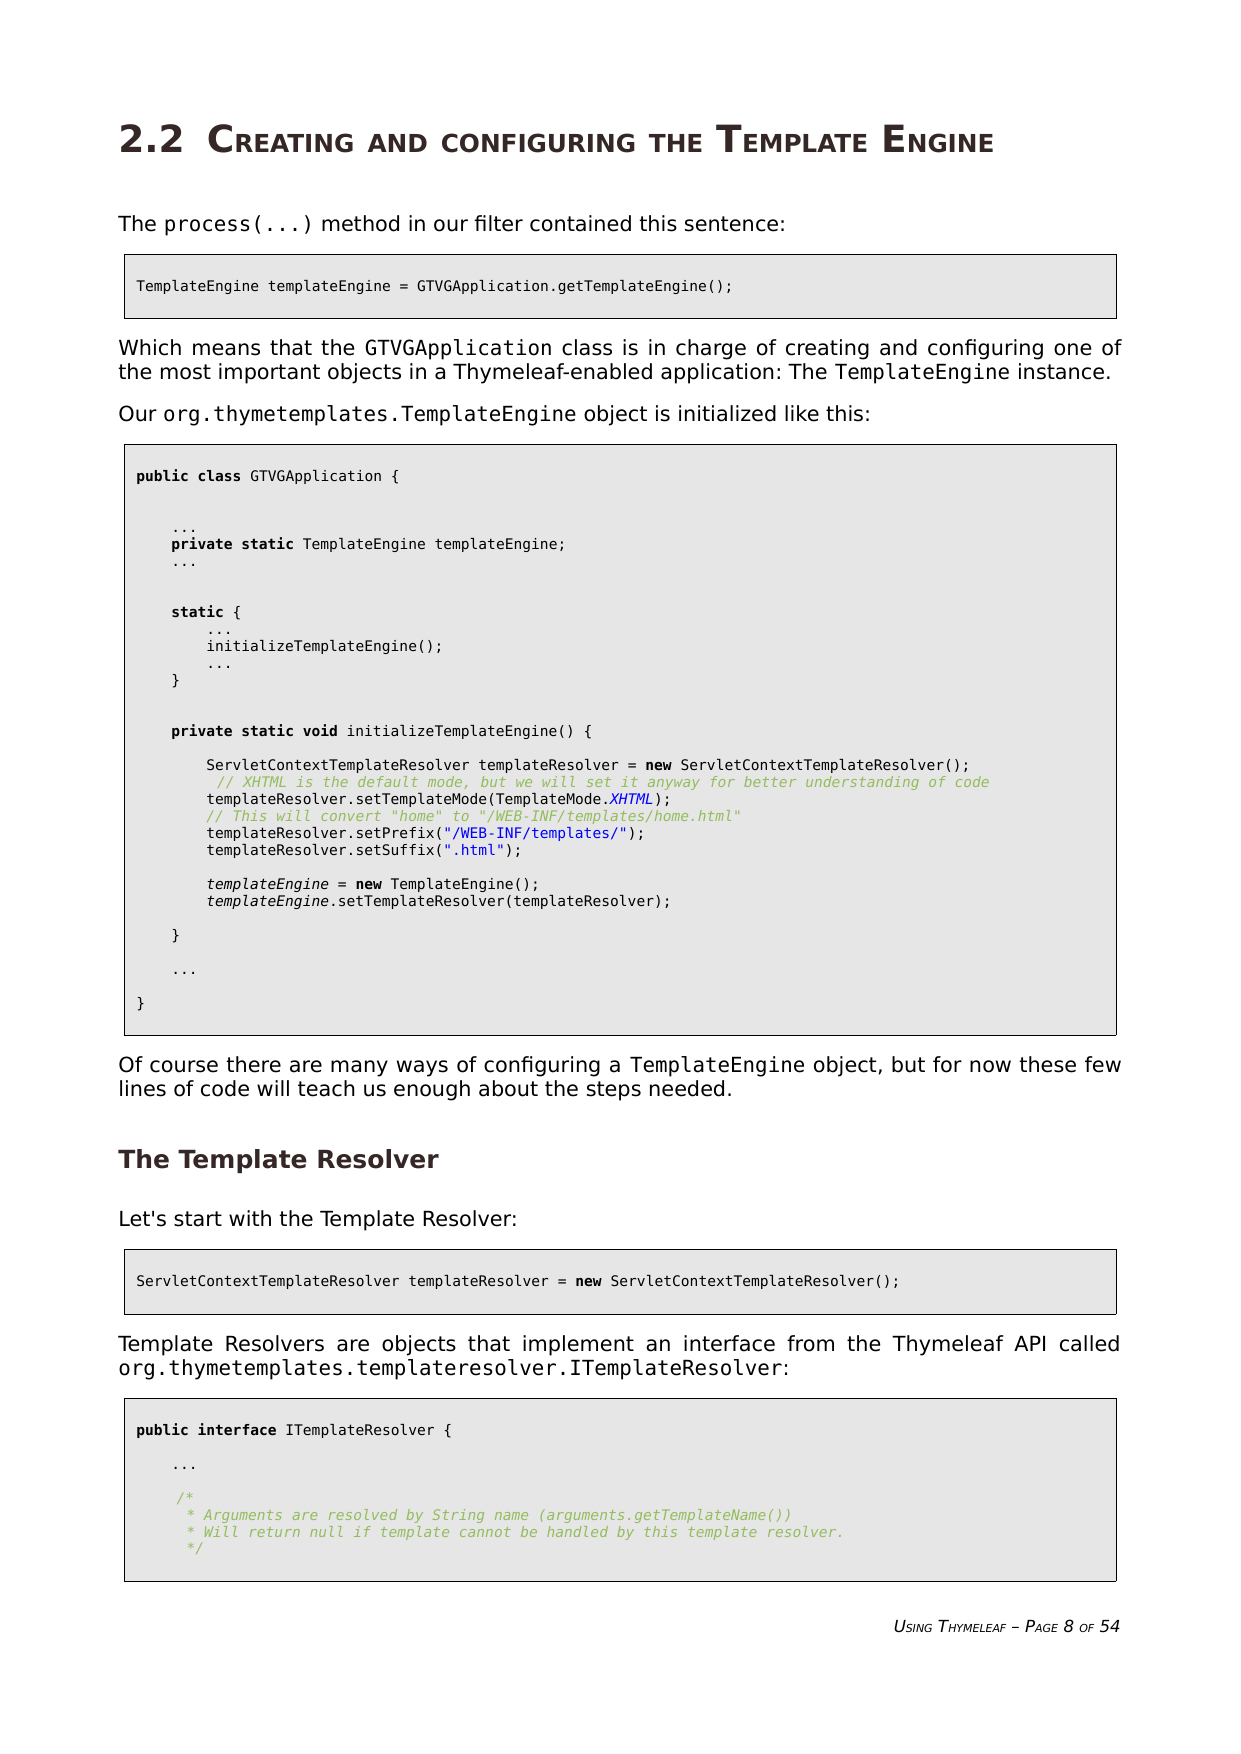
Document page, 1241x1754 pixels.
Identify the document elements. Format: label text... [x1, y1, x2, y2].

subtitle The Template Resolver [118, 1146, 1122, 1175]
text TemplateEngine templateEngine = GTVGApplication.getTemplateEngine(); [125, 255, 1116, 318]
text Which means that the GTVGApplication class is in charge of creating and configuring one of the most important objects in a Thymeleaf-enabled application: The TemplateEngine instance. [118, 336, 1122, 385]
text Of course there are many ways of configuring a TemplateEngine object, but for now these few lines of code will teach us enough about the steps needed. [118, 1053, 1122, 1101]
text public interface ITemplateResolver { ... /* * Arguments are resolved by String name (arguments.getTemplateName()) * Will return null if template cannot be handled by this template resolver. */ [125, 1399, 1116, 1581]
text public class GTVGApplication { ... private static TemplateEngine templateEngine; ... static { ... initializeTemplateEngine(); ... } private static void initializeTemplateEngine() { ServletContextTemplateResolver templateResolver = new ServletContextTemplateResolver(); // XHTML is the default mode, but we will set it anyway for better understanding of code templateResolver.setTemplateMode(TemplateMode.XHTML); // This will convert "home" to "/WEB-INF/templates/home.html" templateResolver.setPrefix("/WEB-INF/templates/"); templateResolver.setSuffix(".html"); templateEngine = new TemplateEngine(); templateEngine.setTemplateResolver(templateResolver); } ... } [125, 445, 1116, 1035]
text Template Resolvers are objects that implement an interface from the Thymeleaf API called org.thymetemplates.templateresolver.ITemplateResolver: [118, 1332, 1122, 1380]
text ServletContextTemplateResolver templateResolver = new ServletContextTemplateResolver(); [125, 1250, 1116, 1314]
text Let's start with the Template Resolver: [118, 1207, 1122, 1232]
subtitle Creating and configuring the Template Engine [118, 118, 1122, 162]
text Our org.thymetemplates.TemplateEngine object is initialized like this: [118, 402, 1122, 427]
text The process(...) method in our filter contained this sentence: [118, 212, 1122, 236]
